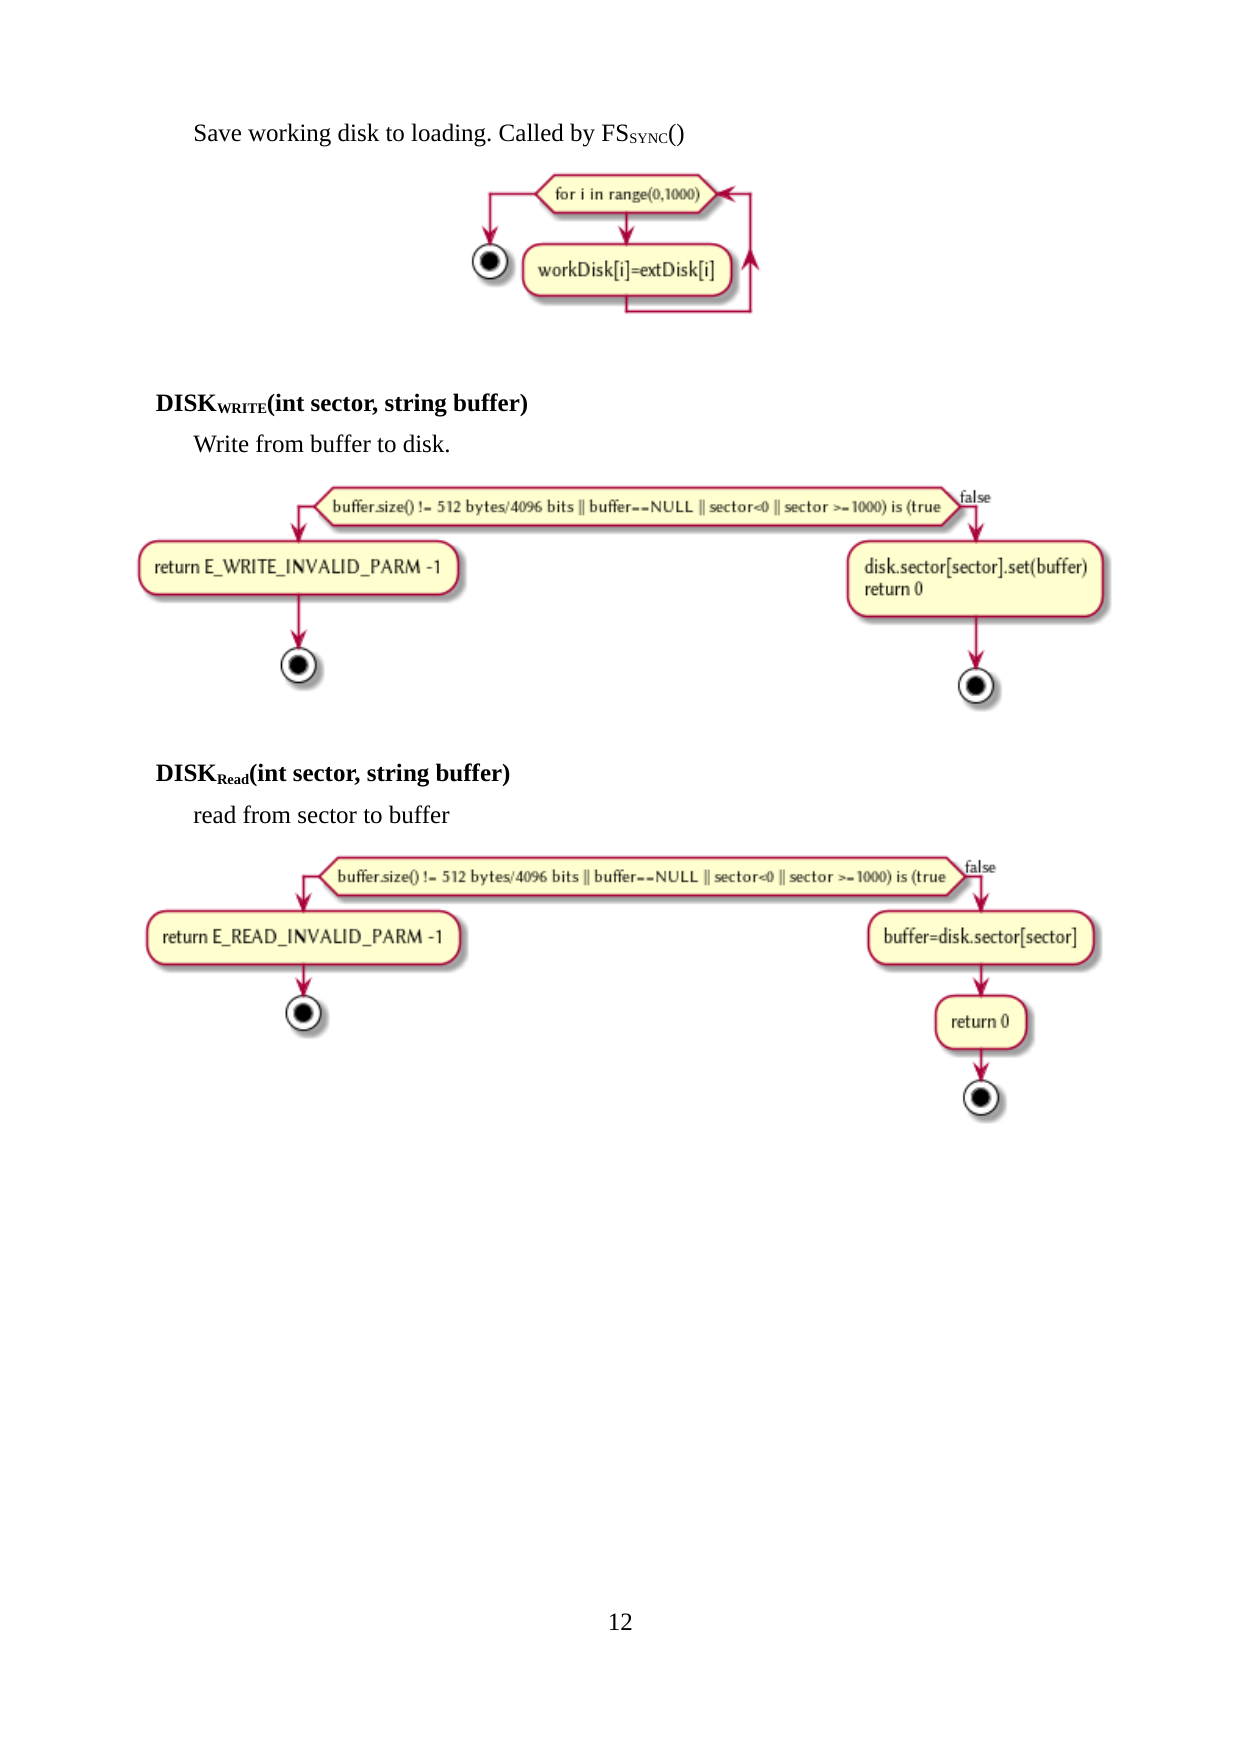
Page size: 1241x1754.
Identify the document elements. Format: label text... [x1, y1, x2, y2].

list DISKRead(int sector, string buffer) [118, 758, 1122, 787]
list DISKWRITE(int sector, string buffer) [118, 388, 1122, 417]
list Save working disk to loading. Called by FSSYNC() [118, 118, 1122, 147]
list read from sector to buffer [118, 800, 1122, 828]
list Write from buffer to disk. [118, 429, 1122, 458]
